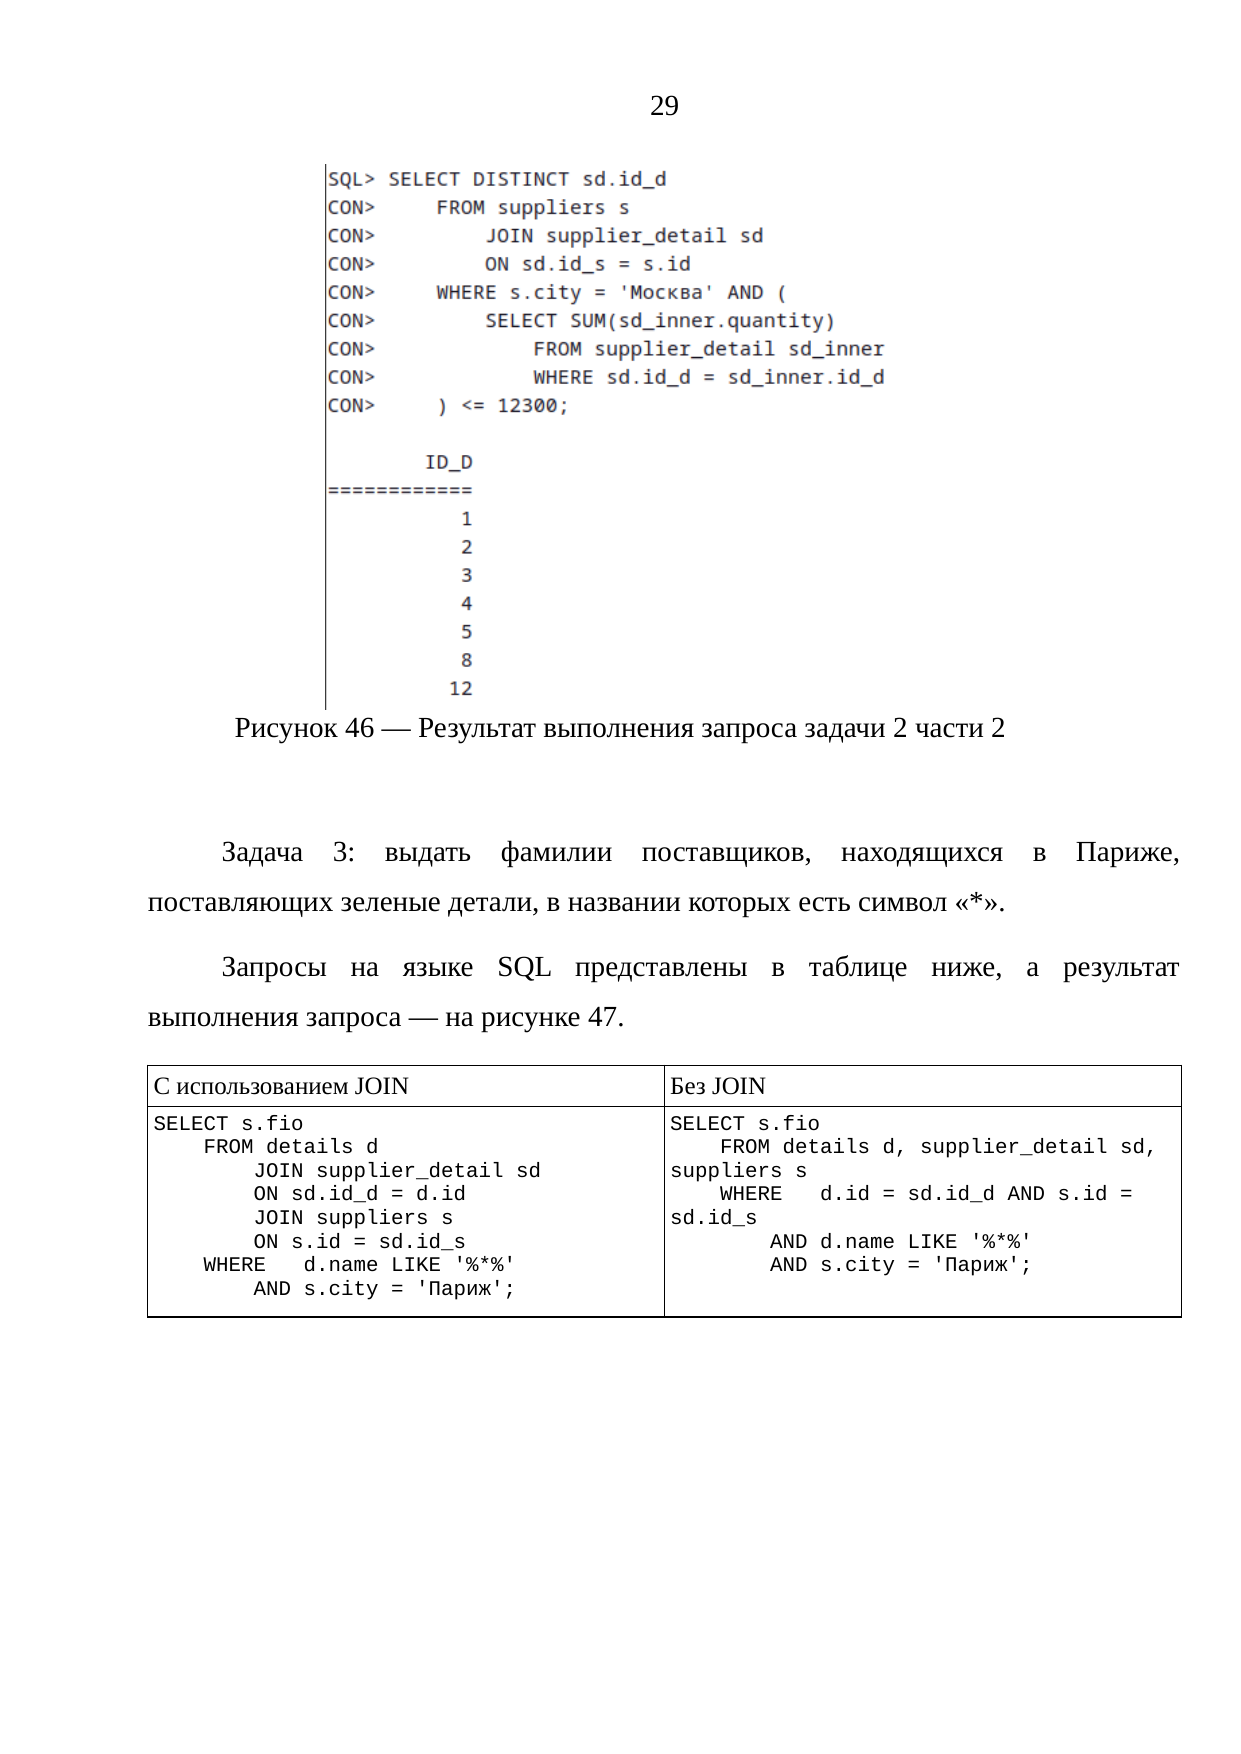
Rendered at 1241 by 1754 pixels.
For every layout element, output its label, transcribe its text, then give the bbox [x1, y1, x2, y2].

table_cell SELECT s.fio FROM details d, supplier_detail sd, suppliers s WHERE d.id = sd.id_d AND s.id = sd.id_s AND d.name LIKE '%*%' AND s.city = 'Париж'; [665, 1107, 1181, 1316]
picture [325, 164, 916, 710]
text Рисунок 46 — Результат выполнения запроса задачи 2 части 2 [232, 164, 1008, 743]
table_header С использованием JOIN [148, 1066, 664, 1106]
text Запросы на языке SQL представлены в таблице ниже, а результат выполнения запроса — на рисунке 47. [148, 949, 1181, 1033]
table_header Без JOIN [665, 1066, 1181, 1106]
text Задача 3: выдать фамилии поставщиков, находящихся в Париже, поставляющих зеленые детали, в названии которых есть символ «*». [148, 834, 1181, 918]
table_cell SELECT s.fio FROM details d JOIN supplier_detail sd ON sd.id_d = d.id JOIN suppliers s ON s.id = sd.id_s WHERE d.name LIKE '%*%' AND s.city = 'Париж'; [148, 1107, 664, 1316]
